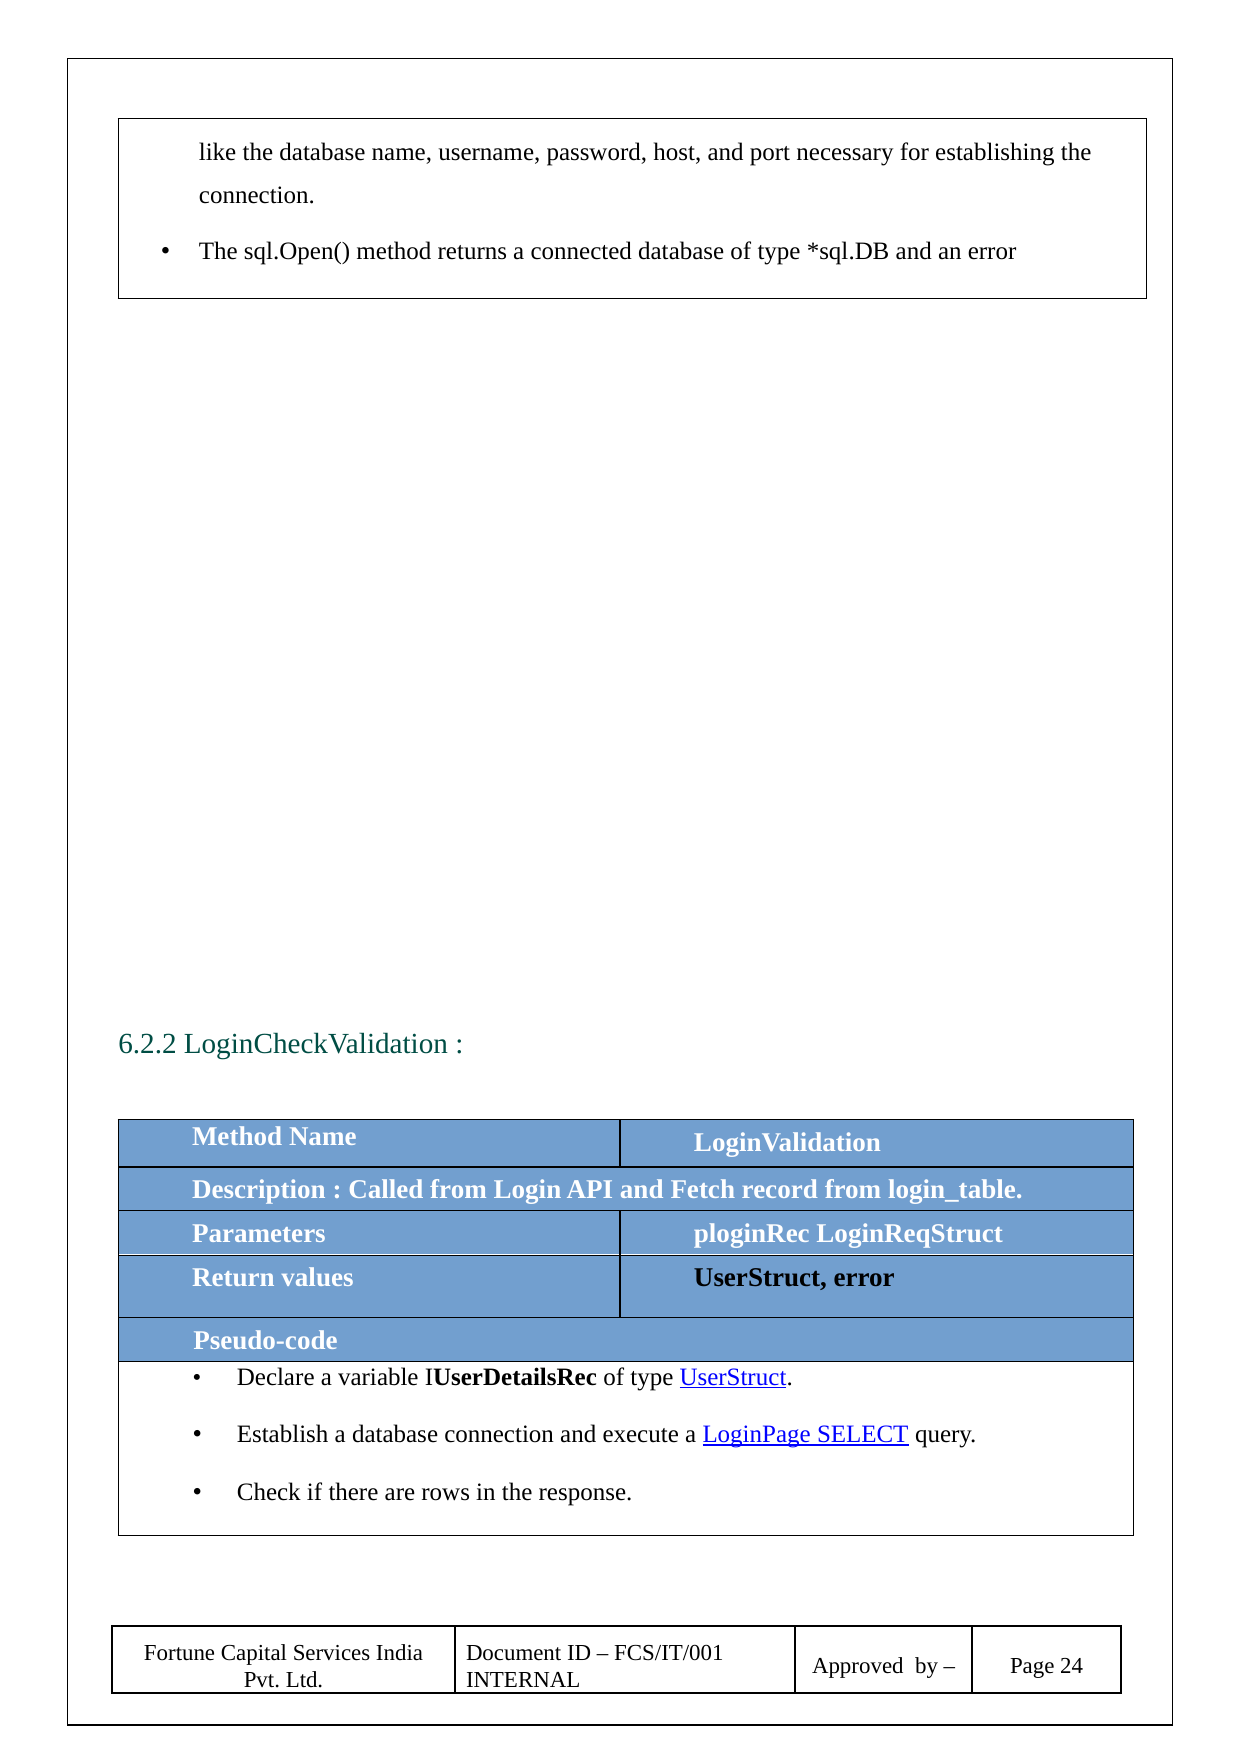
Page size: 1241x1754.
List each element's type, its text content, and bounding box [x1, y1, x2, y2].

table_cell like the database name, username, password, host, and port necessary for establishing the connection. The sql.Open() method returns a connected database of type *sql.DB and an error [119, 119, 1146, 297]
table_cell Parameters [119, 1211, 619, 1254]
table_cell Pseudo-code [119, 1318, 1133, 1361]
table_header LoginValidation [621, 1120, 1133, 1166]
table_cell Declare a variable IUserDetailsRec of type UserStruct. Establish a database connection and execute a LoginPage SELECT query. Check if there are rows in the response. If rows are available, retrieve the data from the row and assign it to lUserDetailRec. Call the LoginHistoryInsert method to insert login history and get the loginhistory_id. If there are no rows, return an empty UserStruct. Handle errors during the database connection or query execution. [119, 1362, 1133, 1535]
subtitle 6.2.2 LoginCheckValidation : [118, 1027, 1122, 1060]
table_cell Return values [119, 1256, 619, 1317]
table_cell ploginRec LoginReqStruct [621, 1211, 1133, 1254]
table_cell UserStruct, error [621, 1256, 1133, 1317]
table_cell Description : Called from Login API and Fetch record from login_table. [119, 1168, 1133, 1210]
table_header Method Name [119, 1120, 619, 1166]
